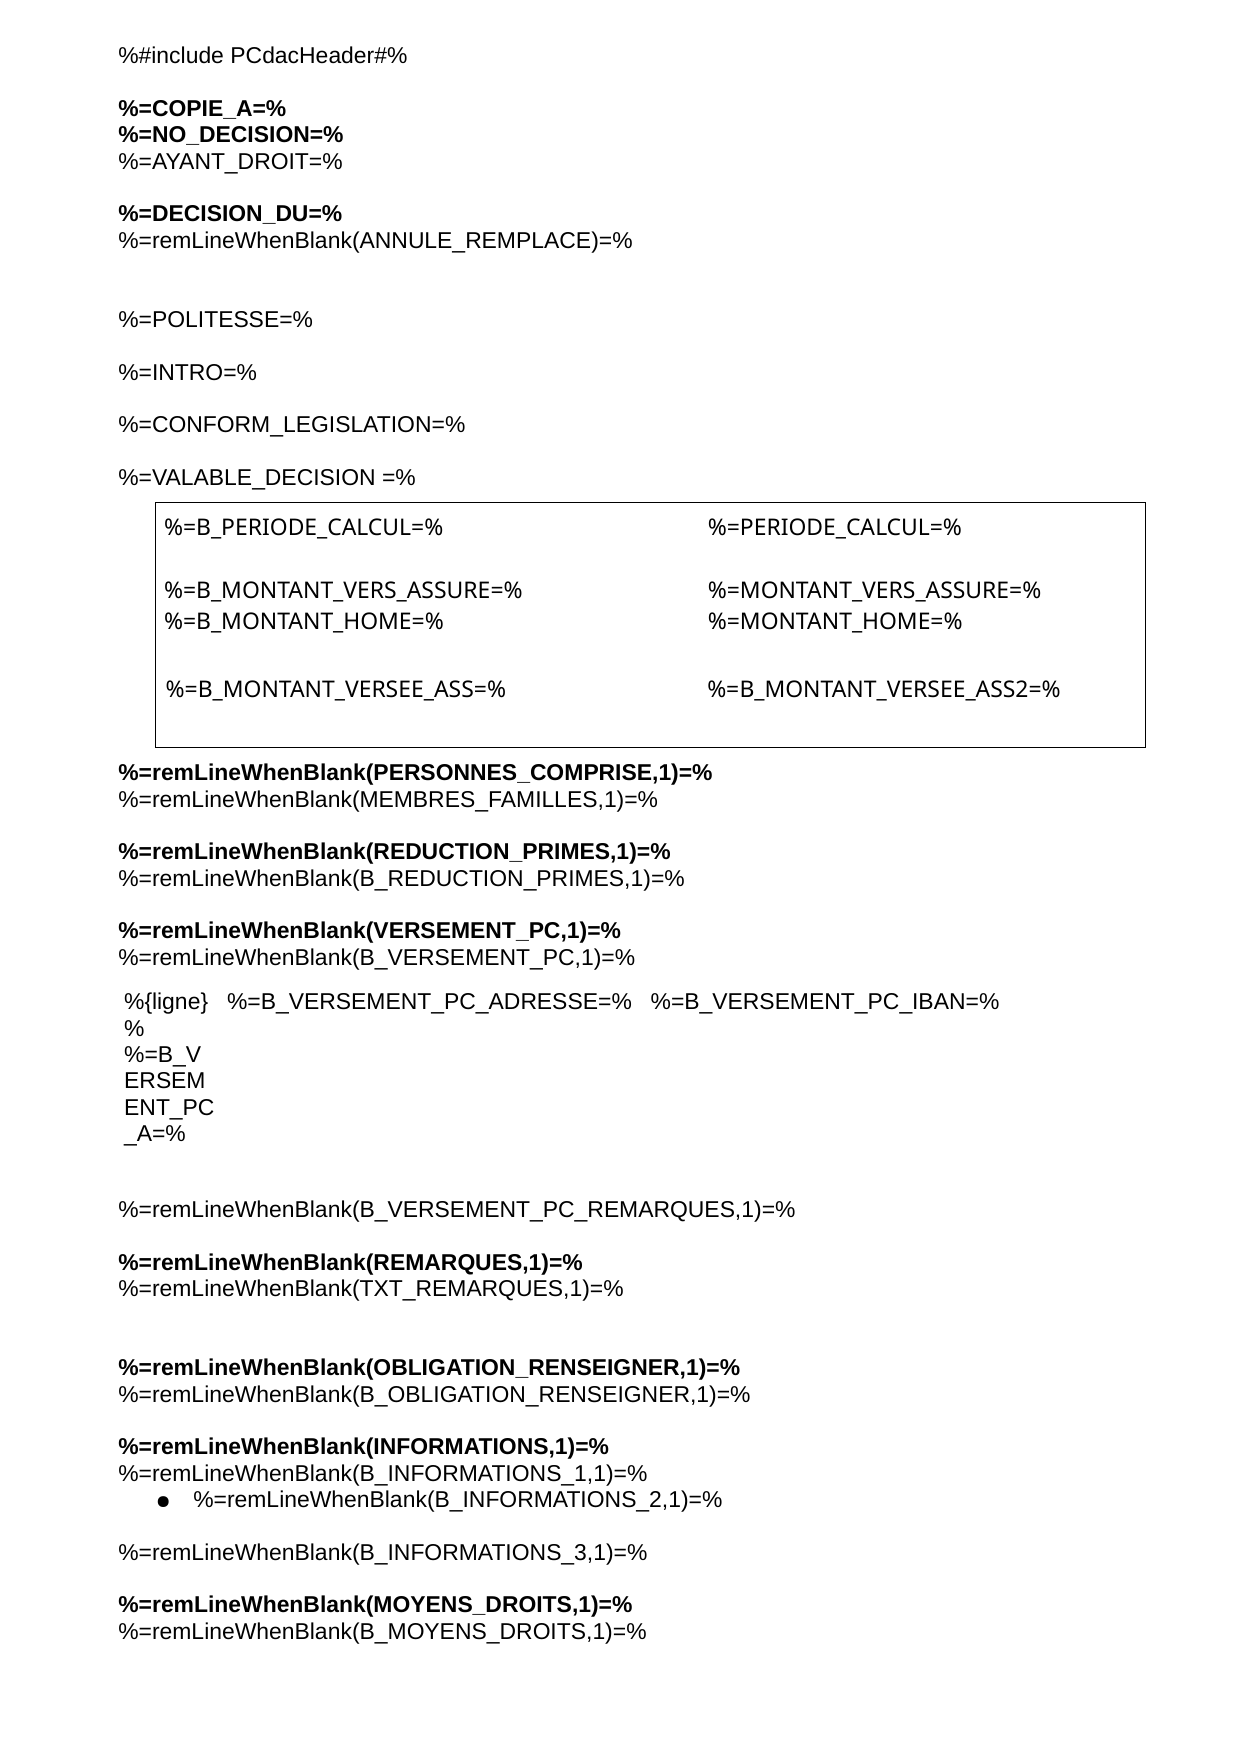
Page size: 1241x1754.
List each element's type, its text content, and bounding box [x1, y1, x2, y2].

text %=remLineWhenBlank(B_INFORMATIONS_3,1)=% [118, 1539, 1182, 1565]
text %=remLineWhenBlank(B_MOYENS_DROITS,1)=% [118, 1618, 1182, 1644]
text %=remLineWhenBlank(B_VERSEMENT_PC_REMARQUES,1)=% [118, 1196, 1182, 1222]
table_cell %=B_VERSEMENT_PC_IBAN=% [645, 983, 1182, 1178]
text %=remLineWhenBlank(REMARQUES,1)=% [118, 1249, 1182, 1275]
text %#include PCdacHeader#% [118, 42, 1182, 68]
text %=remLineWhenBlank(B_OBLIGATION_RENSEIGNER,1)=% [118, 1381, 1182, 1407]
text %=NO_DECISION=% [118, 121, 1182, 148]
text %=INTRO=% [118, 358, 1182, 385]
text %=remLineWhenBlank(ANNULE_REMPLACE)=% [118, 227, 1182, 253]
text %=remLineWhenBlank(INFORMATIONS,1)=% [118, 1433, 1182, 1460]
text %=remLineWhenBlank(TXT_REMARQUES,1)=% [118, 1275, 1182, 1302]
list %=remLineWhenBlank(B_INFORMATIONS_2,1)=% [156, 1486, 1182, 1512]
table_header %=B_MONTANT_VERSEE_ASS2=% [701, 667, 1136, 710]
table_cell %{ligne}%%=B_VERSEMENT_PC_A=% [118, 983, 221, 1178]
text %=AYANT_DROIT=% [118, 148, 1182, 174]
text %=remLineWhenBlank(B_INFORMATIONS_1,1)=% [118, 1460, 1182, 1486]
text %=CONFORM_LEGISLATION=% [118, 411, 1182, 437]
text %=remLineWhenBlank(B_REDUCTION_PRIMES,1)=% [118, 865, 1182, 891]
text %=remLineWhenBlank(MOYENS_DROITS,1)=% [118, 1591, 1182, 1618]
text %=DECISION_DU=% [118, 200, 1182, 227]
text %=remLineWhenBlank(VERSEMENT_PC,1)=% [118, 917, 1182, 944]
text %=POLITESSE=% [118, 306, 1182, 358]
text %=COPIE_A=% [118, 95, 1182, 121]
text %=B_MONTANT_VERS_ASSURE=% %=MONTANT_VERS_ASSURE=% [164, 573, 1136, 605]
text %=remLineWhenBlank(PERSONNES_COMPRISE,1)=% [118, 490, 1182, 786]
text %=remLineWhenBlank(B_VERSEMENT_PC,1)=% [118, 944, 1182, 970]
text %=VALABLE_DECISION =% [118, 464, 1182, 490]
text %=B_PERIODE_CALCUL=% %=PERIODE_CALCUL=% [164, 511, 1136, 542]
table_cell %=B_VERSEMENT_PC_ADRESSE=% [221, 983, 644, 1178]
text %=remLineWhenBlank(MEMBRES_FAMILLES,1)=% [118, 786, 1182, 812]
table_header %=B_MONTANT_VERSEE_ASS=% [164, 667, 701, 710]
text %=remLineWhenBlank(REDUCTION_PRIMES,1)=% [118, 838, 1182, 865]
text %=remLineWhenBlank(OBLIGATION_RENSEIGNER,1)=% [118, 1354, 1182, 1381]
text %=B_MONTANT_HOME=% %=MONTANT_HOME=% [164, 605, 1136, 636]
